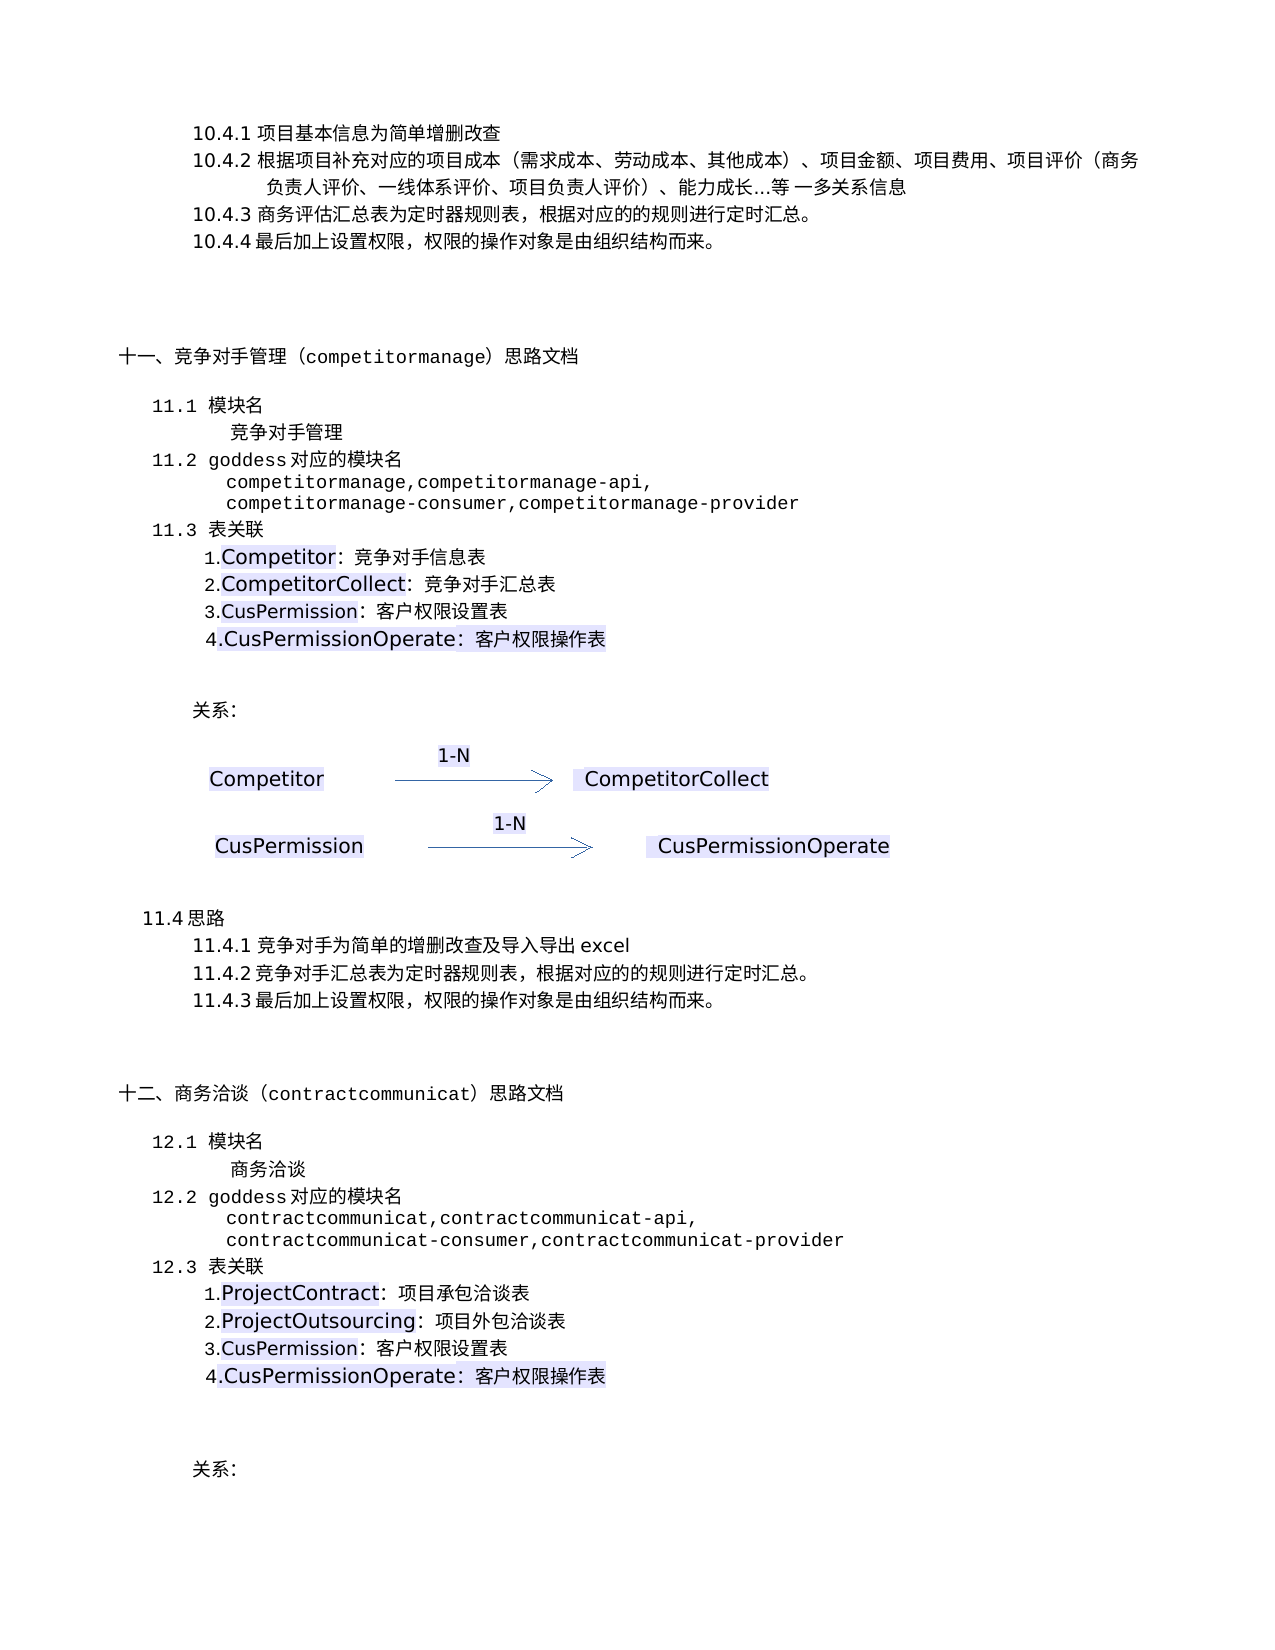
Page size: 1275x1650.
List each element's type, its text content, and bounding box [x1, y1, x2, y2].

text 12.2 goddess对应的模块名 [118, 1182, 1157, 1209]
text 11.4.3最后加上设置权限，权限的操作对象是由组织结构而来。 [118, 986, 1157, 1013]
text 1-N [118, 813, 1157, 834]
text 1.Competitor：竞争对手信息表 [118, 542, 1157, 570]
text 4.CusPermissionOperate：客户权限操作表 [118, 624, 1157, 652]
text 11.4思路 [118, 904, 1157, 931]
text 十二、商务洽谈（contractcommunicat）思路文档 [118, 1078, 1157, 1106]
text 10.4.2 根据项目补充对应的项目成本（需求成本、劳动成本、其他成本）、项目金额、项目费用、项目评价（商务 负责人评价、一线体系评价、项目负责人评价）、能力成长...等 一多关系信息 [118, 145, 1157, 200]
text 3.CusPermission：客户权限设置表 [118, 597, 1157, 624]
text 1.ProjectContract：项目承包洽谈表 [118, 1279, 1157, 1306]
text competitormanage-consumer,competitormanage-provider [118, 494, 1157, 515]
text 4.CusPermissionOperate：客户权限操作表 [118, 1361, 1157, 1389]
text 11.4.2竞争对手汇总表为定时器规则表，根据对应的的规则进行定时汇总。 [118, 958, 1157, 986]
text 10.4.4最后加上设置权限，权限的操作对象是由组织结构而来。 [118, 227, 1157, 254]
text contractcommunicat-consumer,contractcommunicat-provider [118, 1230, 1157, 1252]
text 2.ProjectOutsourcing：项目外包洽谈表 [118, 1306, 1157, 1334]
text 11.1 模块名 [118, 390, 1157, 418]
text 11.3 表关联 [118, 515, 1157, 542]
text 2.CompetitorCollect：竞争对手汇总表 [118, 570, 1157, 597]
text 11.2 goddess对应的模块名 [118, 445, 1157, 472]
text 竞争对手管理 [118, 418, 1157, 445]
text 1-N [118, 745, 1157, 767]
text contractcommunicat,contractcommunicat-api, [118, 1209, 1157, 1230]
text 3.CusPermission：客户权限设置表 [118, 1334, 1157, 1361]
text 10.4.1 项目基本信息为简单增删改查 [118, 118, 1157, 145]
text 10.4.3 商务评估汇总表为定时器规则表，根据对应的的规则进行定时汇总。 [118, 200, 1157, 227]
text 12.1 模块名 [118, 1127, 1157, 1154]
text 商务洽谈 [118, 1154, 1157, 1182]
text 12.3 表关联 [118, 1252, 1157, 1279]
text 11.4.1 竞争对手为简单的增删改查及导入导出excel [118, 931, 1157, 958]
text 关系： [118, 1455, 1157, 1482]
text CusPermission CusPermissionOperate [118, 834, 1157, 858]
text 十一、竞争对手管理（competitormanage）思路文档 [118, 342, 1157, 369]
text 关系： [118, 696, 1157, 723]
text competitormanage,competitormanage-api, [118, 472, 1157, 494]
text Competitor CompetitorCollect [118, 767, 1157, 791]
